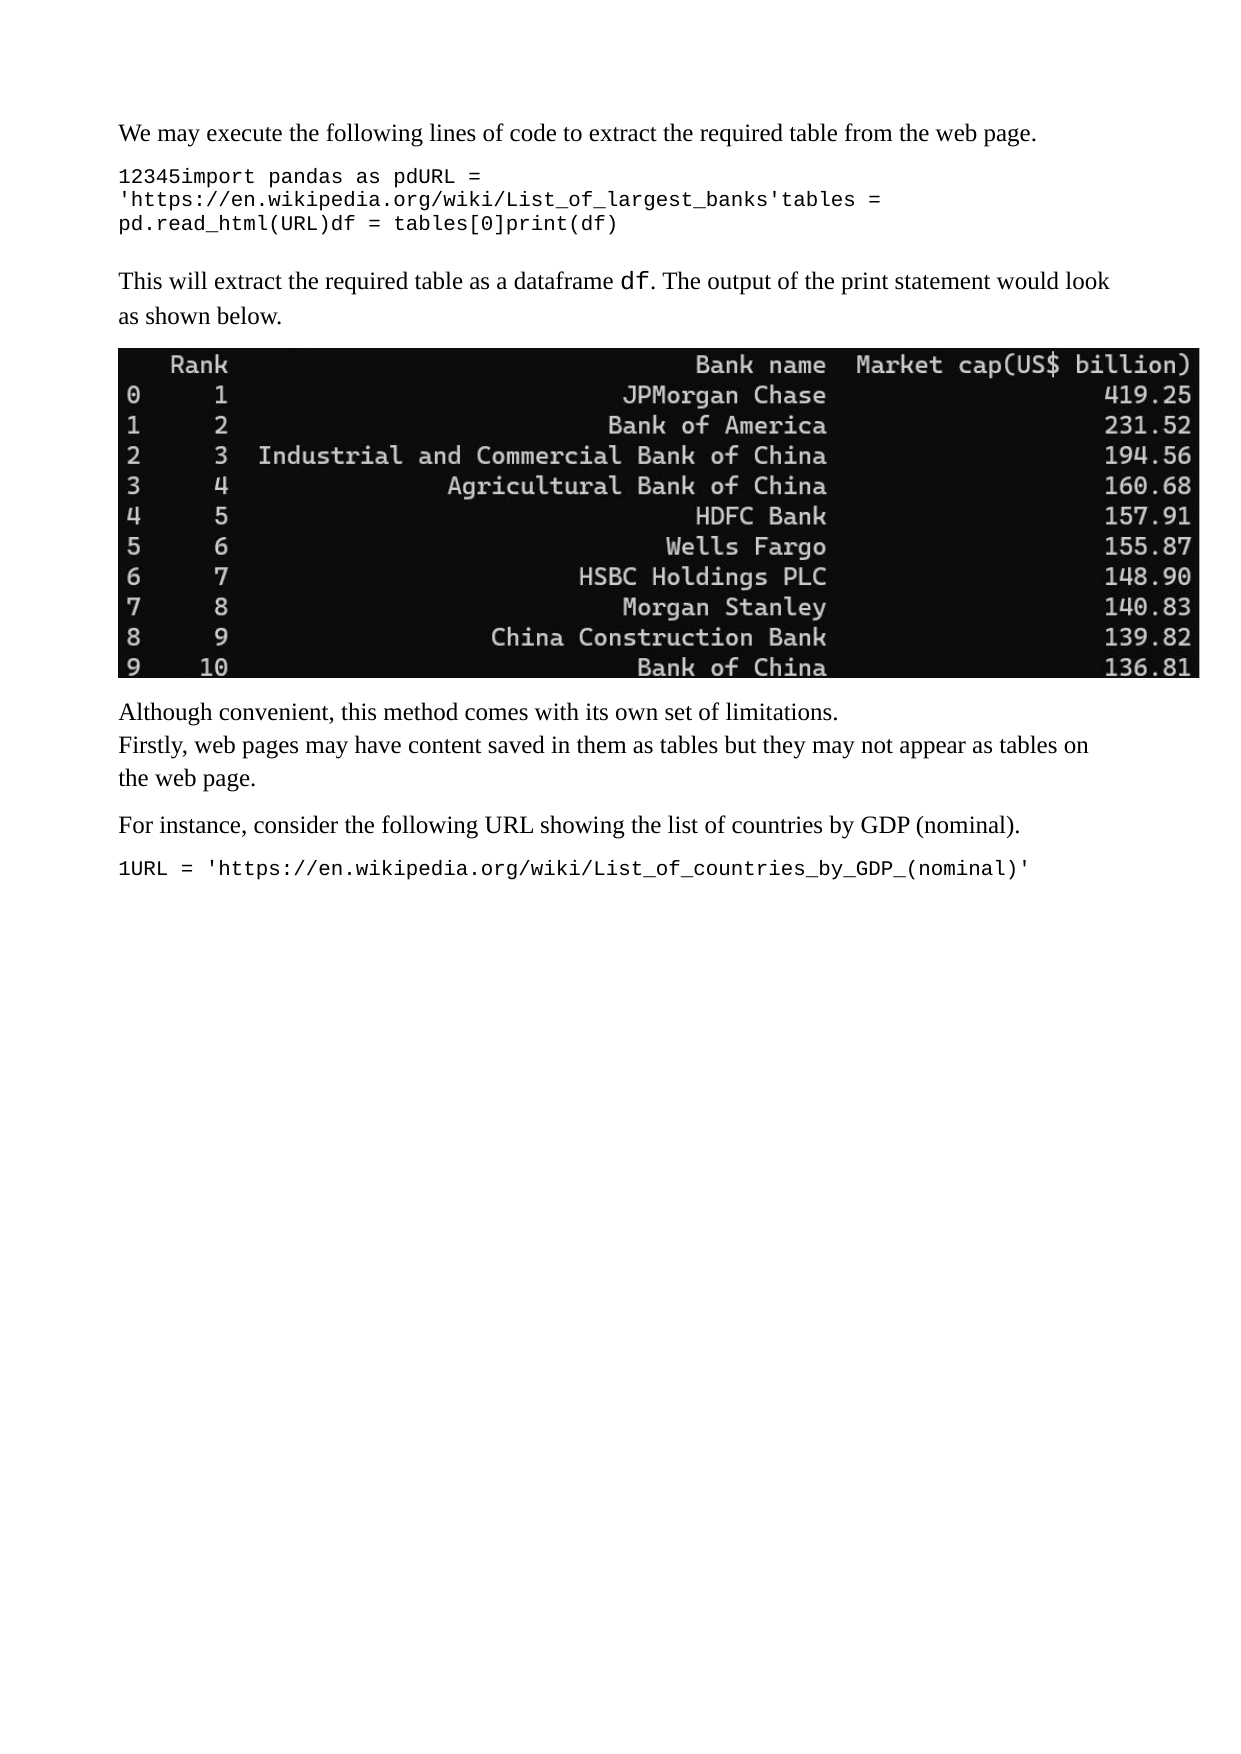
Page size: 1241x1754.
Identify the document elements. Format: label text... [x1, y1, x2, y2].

text We may execute the following lines of code to extract the required table from the web page. [118, 118, 1122, 147]
text Although convenient, this method comes with its own set of limitations. Firstly, web pages may have content saved in them as tables but they may not appear as tables on the web page. [118, 697, 1122, 792]
text This will extract the required table as a dataframe df. The output of the print statement would look as shown below. [118, 266, 1122, 330]
picture [118, 348, 1200, 678]
text 12345import pandas as pdURL = 'https://en.wikipedia.org/wiki/List_of_largest_banks'tables = pd.read_html(URL)df = tables[0]print(df) [118, 166, 1122, 237]
text For instance, consider the following URL showing the list of countries by GDP (nominal). [118, 811, 1122, 839]
text 1URL = 'https://en.wikipedia.org/wiki/List_of_countries_by_GDP_(nominal)' [118, 858, 1122, 882]
